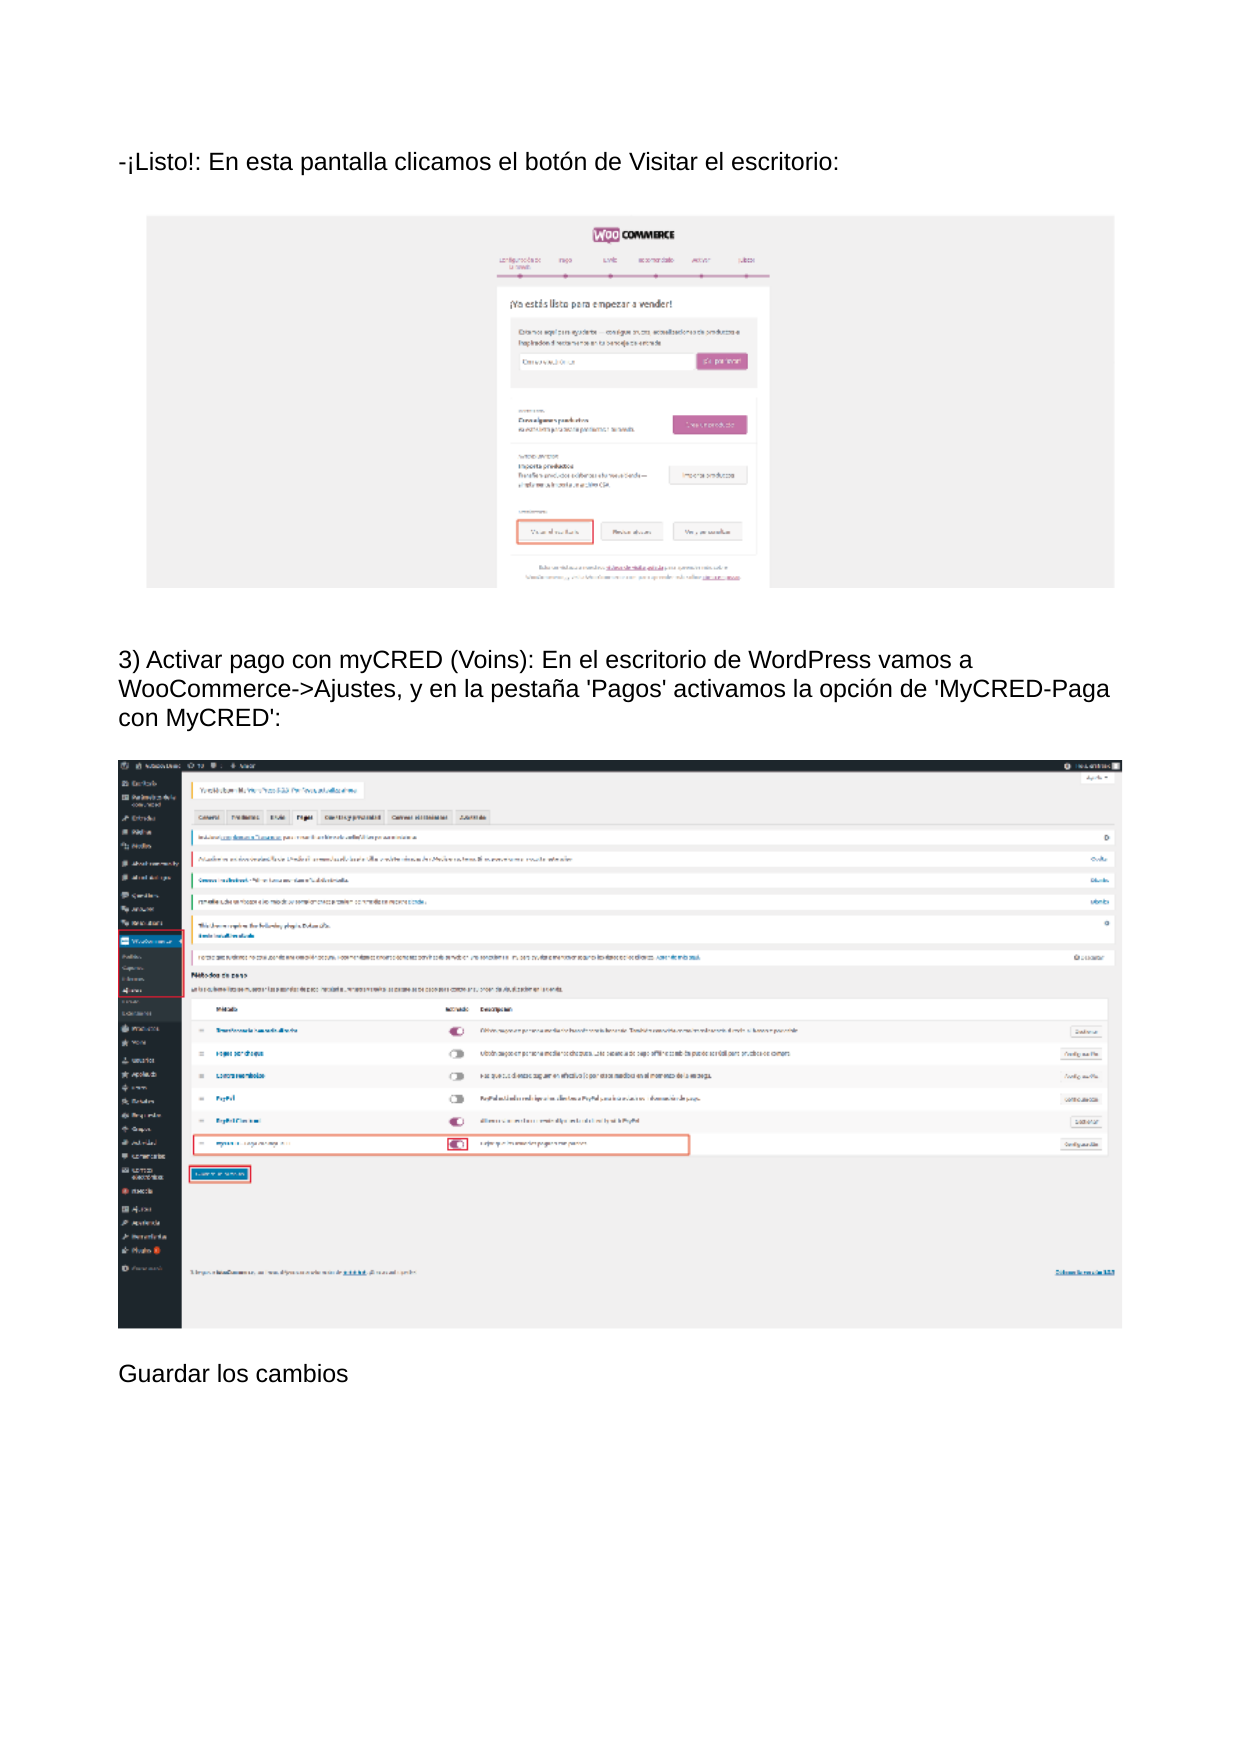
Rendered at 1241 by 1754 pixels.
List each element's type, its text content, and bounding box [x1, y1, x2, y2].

text -¡Listo!: En esta pantalla clicamos el botón de Visitar el escritorio: [118, 147, 1122, 176]
text 3) Activar pago con myCRED (Voins): En el escritorio de WordPress vamos a WooCommerce->Ajustes, y en la pestaña 'Pagos' activamos la opción de 'MyCRED-Paga con MyCRED': [118, 646, 1122, 732]
text Guardar los cambios [118, 1358, 1122, 1387]
picture [118, 760, 1123, 1330]
picture [118, 204, 1123, 588]
